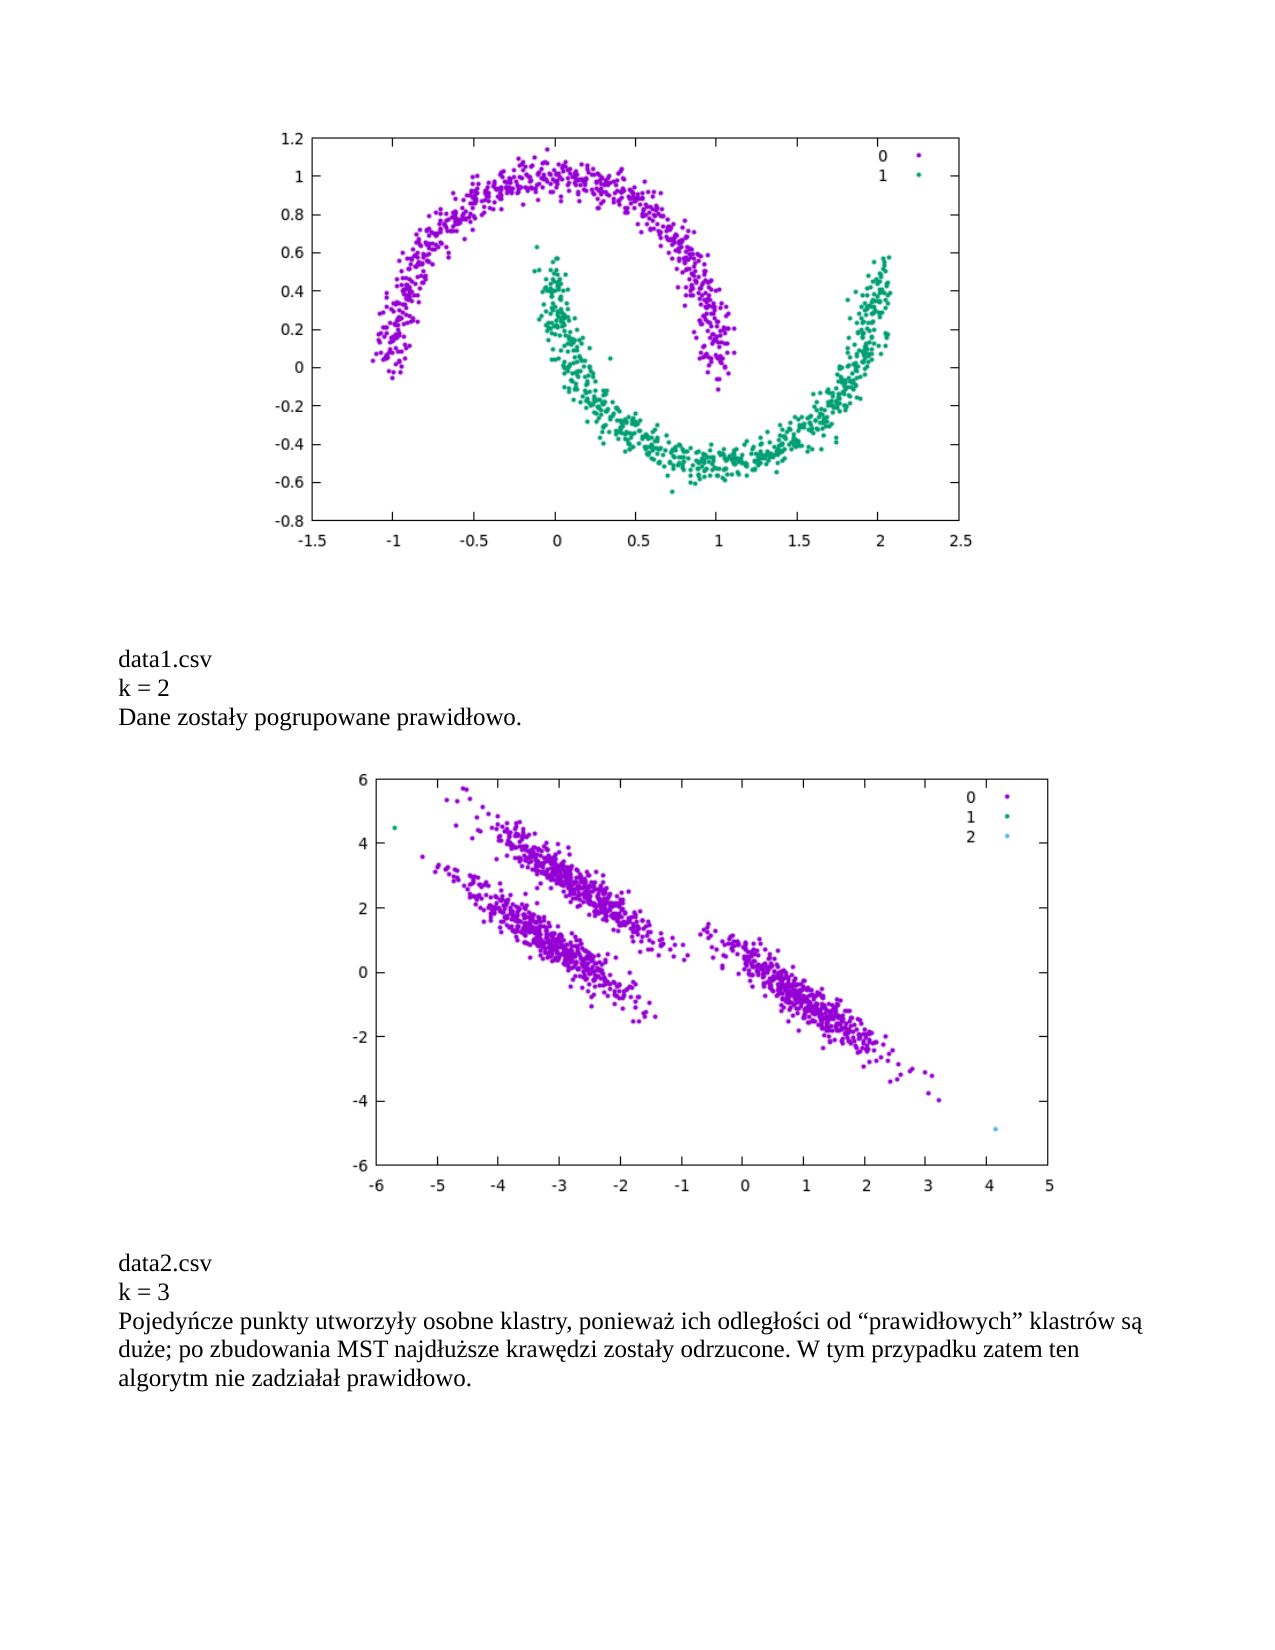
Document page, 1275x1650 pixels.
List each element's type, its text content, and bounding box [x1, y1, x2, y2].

picture [334, 759, 1074, 1204]
text Pojedyńcze punkty utworzyły osobne klastry, ponieważ ich odległości od “prawidłowych” klastrów są duże; po zbudowania MST najdłuższe krawędzi zostały odrzucone. W tym przypadku zatem ten algorytm nie zadziałał prawidłowo. [118, 1306, 1157, 1392]
text data1.csv [118, 644, 1157, 673]
text data2.csv [118, 1248, 1157, 1277]
text Dane zostały pogrupowane prawidłowo. [118, 702, 1157, 731]
text k = 3 [118, 1277, 1157, 1306]
text k = 2 [118, 673, 1157, 702]
picture [252, 118, 985, 559]
